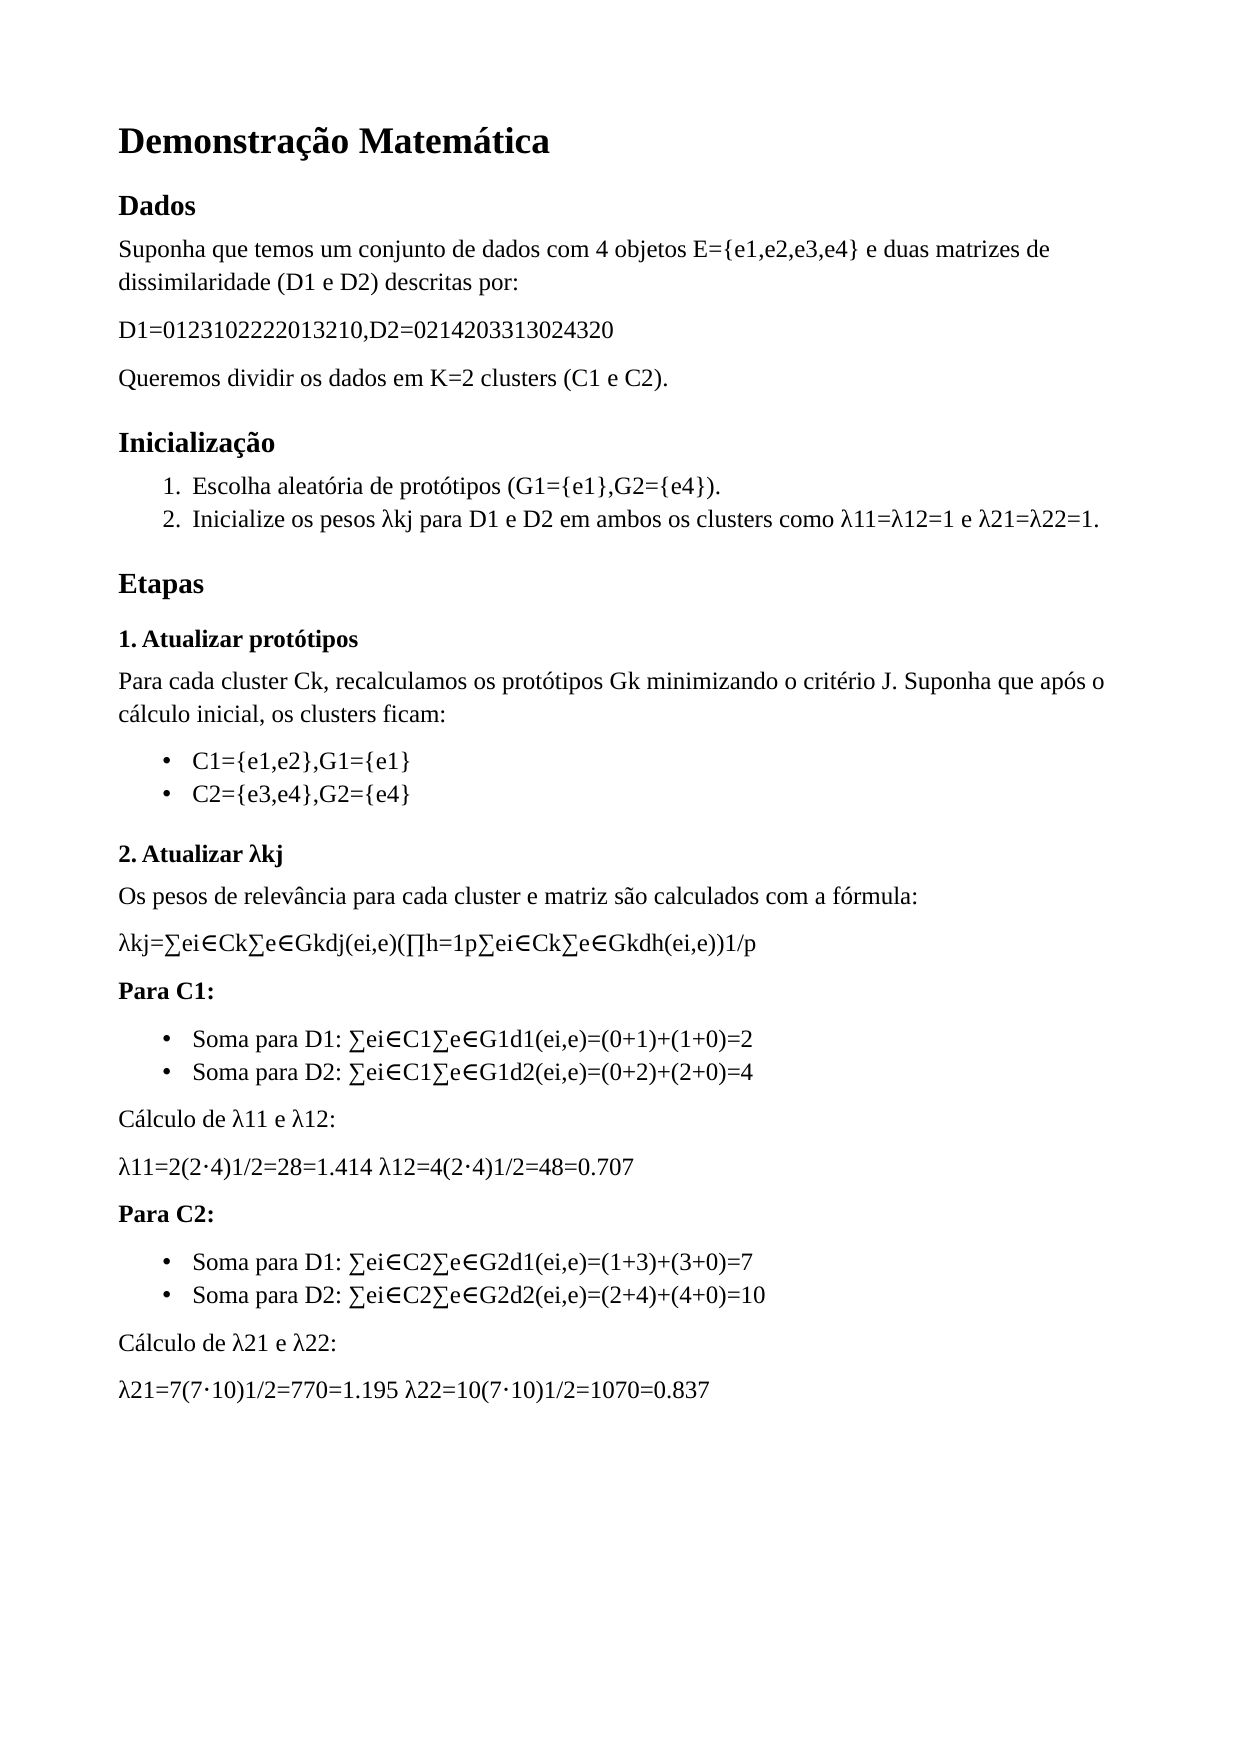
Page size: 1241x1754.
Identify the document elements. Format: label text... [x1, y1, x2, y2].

list Soma para D1​: ∑ei​∈C1​​∑e∈G1​​d1​(ei​,e)=(0+1)+(1+0)=2 [162, 1024, 1122, 1052]
list Soma para D2​: ∑ei​∈C2​​∑e∈G2​​d2​(ei​,e)=(2+4)+(4+0)=10 [162, 1280, 1122, 1309]
subtitle Dados [118, 188, 1122, 222]
list Soma para D1​: ∑ei​∈C2​​∑e∈G2​​d1​(ei​,e)=(1+3)+(3+0)=7 [162, 1247, 1122, 1276]
text λ21​=7(7⋅10)1/2​=770​​=1.195 λ22​=10(7⋅10)1/2​=1070​​=0.837 [118, 1375, 1122, 1404]
text Para C1​: [118, 976, 1122, 1005]
text Suponha que temos um conjunto de dados com 4 objetos E={e1​,e2​,e3​,e4​} e duas matrizes de dissimilaridade (D1​ e D2​) descritas por: [118, 234, 1122, 296]
subtitle Etapas [118, 566, 1122, 599]
subtitle Inicialização [118, 425, 1122, 458]
subtitle Demonstração Matemática [118, 118, 1122, 161]
text Para C2​: [118, 1199, 1122, 1228]
list Soma para D2​: ∑ei​∈C1​​∑e∈G1​​d2​(ei​,e)=(0+2)+(2+0)=4 [162, 1057, 1122, 1085]
list Escolha aleatória de protótipos (G1​={e1​},G2​={e4​}). [162, 471, 1122, 499]
list C1​={e1​,e2​},G1​={e1​} [162, 746, 1122, 775]
subtitle 2. Atualizar λkj​ [118, 839, 1122, 868]
text Para cada cluster Ck​, recalculamos os protótipos Gk​ minimizando o critério J. Suponha que após o cálculo inicial, os clusters ficam: [118, 666, 1122, 728]
text Cálculo de λ21​ e λ22​: [118, 1328, 1122, 1356]
list Inicialize os pesos λkj​ para D1​ e D2​ em ambos os clusters como λ11​=λ12​=1 e λ21​=λ22​=1. [162, 504, 1122, 533]
text Os pesos de relevância para cada cluster e matriz são calculados com a fórmula: [118, 881, 1122, 909]
list C2​={e3​,e4​},G2​={e4​} [162, 779, 1122, 808]
text Queremos dividir os dados em K=2 clusters (C1​ e C2​). [118, 363, 1122, 391]
text λkj​=∑ei​∈Ck​​∑e∈Gk​​dj​(ei​,e)(∏h=1p​∑ei​∈Ck​​∑e∈Gk​​dh​(ei​,e))1/p​ [118, 928, 1122, 957]
text D1​=​0123​1022​2201​3210​​,D2​=​0214​2033​1302​4320​​ [118, 315, 1122, 344]
subtitle 1. Atualizar protótipos [118, 624, 1122, 653]
text Cálculo de λ11​ e λ12​: [118, 1104, 1122, 1133]
text λ11​=2(2⋅4)1/2​=28​​=1.414 λ12​=4(2⋅4)1/2​=48​​=0.707 [118, 1152, 1122, 1181]
